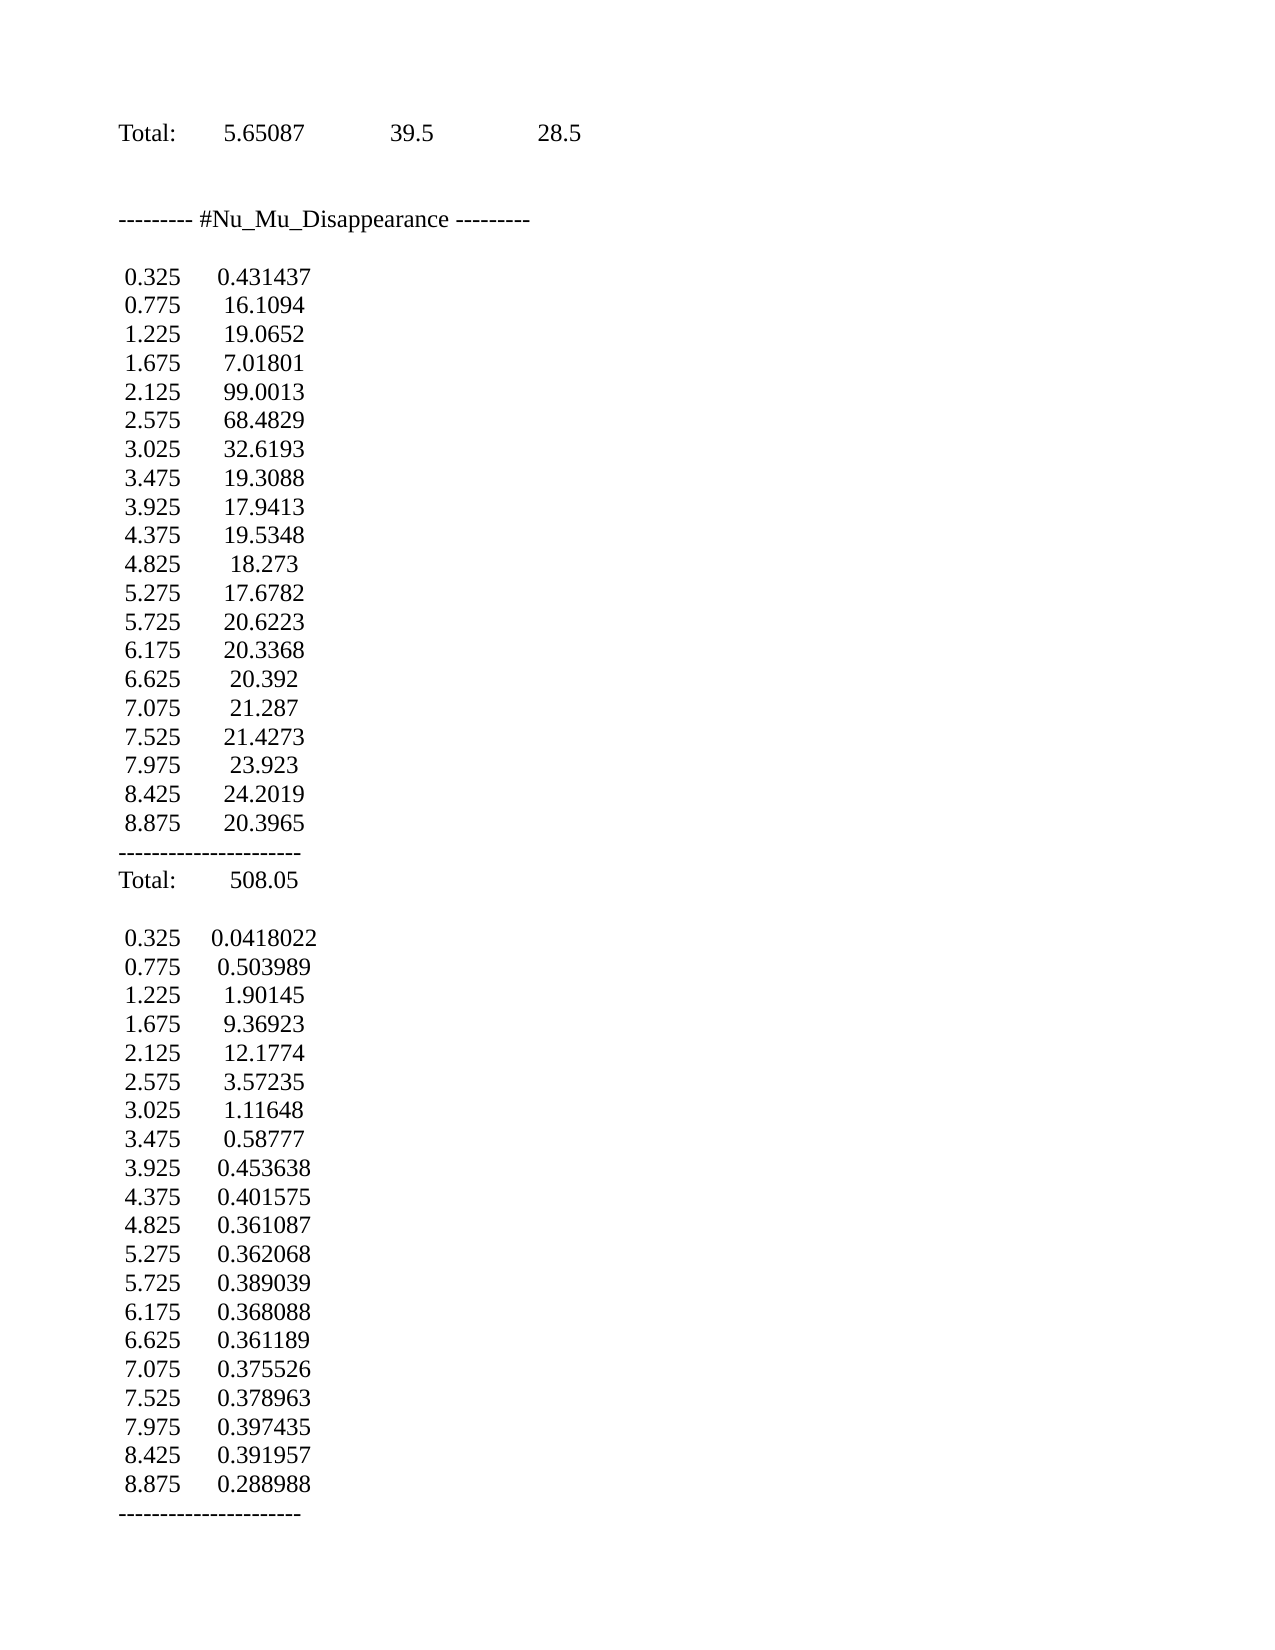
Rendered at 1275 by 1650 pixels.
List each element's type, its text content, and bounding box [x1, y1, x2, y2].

text 7.525 21.4273 [118, 722, 1157, 751]
text 6.625 20.392 [118, 664, 1157, 693]
text 5.275 17.6782 [118, 578, 1157, 607]
text 8.425 24.2019 [118, 779, 1157, 808]
text 0.775 16.1094 [118, 291, 1157, 319]
text 3.475 19.3088 [118, 463, 1157, 492]
text 3.025 1.11648 [118, 1096, 1157, 1124]
text Total: 508.05 [118, 866, 1157, 894]
text 3.925 0.453638 [118, 1153, 1157, 1182]
text 7.075 21.287 [118, 693, 1157, 722]
text ---------------------- [118, 1498, 1157, 1527]
text 7.975 0.397435 [118, 1412, 1157, 1441]
text Total: 5.65087 39.5 28.5 [118, 118, 1157, 147]
text 3.925 17.9413 [118, 492, 1157, 521]
text 1.675 9.36923 [118, 1009, 1157, 1038]
text 7.075 0.375526 [118, 1354, 1157, 1383]
text 4.375 19.5348 [118, 521, 1157, 549]
text 0.775 0.503989 [118, 952, 1157, 981]
text 2.575 3.57235 [118, 1067, 1157, 1096]
text 7.975 23.923 [118, 751, 1157, 779]
text 5.275 0.362068 [118, 1239, 1157, 1268]
text 3.475 0.58777 [118, 1124, 1157, 1153]
text 1.225 1.90145 [118, 981, 1157, 1009]
text 1.675 7.01801 [118, 348, 1157, 377]
text 8.875 20.3965 [118, 808, 1157, 837]
text 8.425 0.391957 [118, 1441, 1157, 1469]
text 6.175 20.3368 [118, 636, 1157, 664]
text ---------------------- [118, 837, 1157, 866]
text 6.625 0.361189 [118, 1326, 1157, 1354]
text 5.725 20.6223 [118, 607, 1157, 636]
text 8.875 0.288988 [118, 1469, 1157, 1498]
text 2.125 12.1774 [118, 1038, 1157, 1067]
text 2.575 68.4829 [118, 406, 1157, 434]
text 5.725 0.389039 [118, 1268, 1157, 1297]
text 7.525 0.378963 [118, 1383, 1157, 1412]
text 0.325 0.431437 [118, 262, 1157, 291]
text 1.225 19.0652 [118, 319, 1157, 348]
text 6.175 0.368088 [118, 1297, 1157, 1326]
text 3.025 32.6193 [118, 434, 1157, 463]
text 4.825 18.273 [118, 549, 1157, 578]
text 4.825 0.361087 [118, 1211, 1157, 1239]
text 0.325 0.0418022 [118, 923, 1157, 952]
text 4.375 0.401575 [118, 1182, 1157, 1211]
text 2.125 99.0013 [118, 377, 1157, 406]
text --------- #Nu_Mu_Disappearance --------- [118, 204, 1157, 233]
